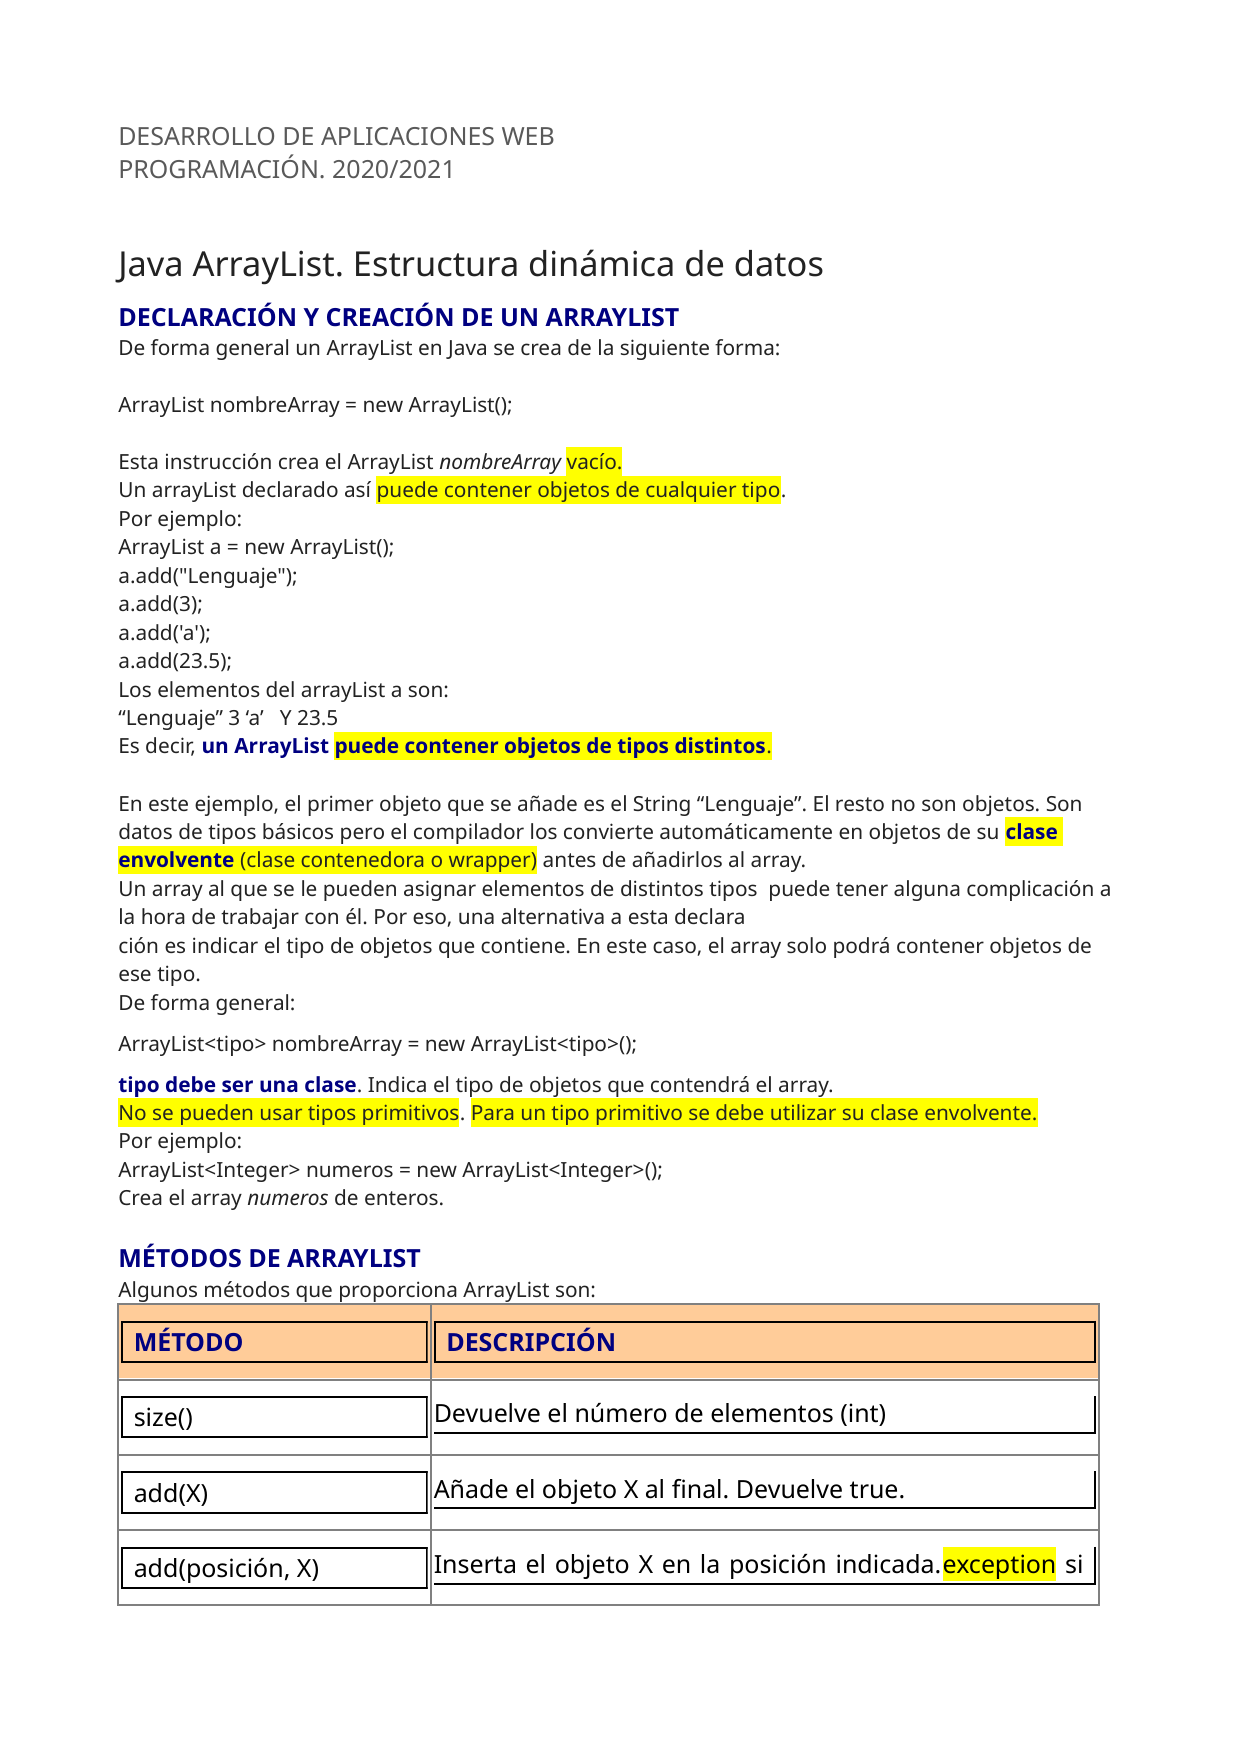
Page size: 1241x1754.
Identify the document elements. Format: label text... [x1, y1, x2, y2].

table_cell Devuelve el número de elementos (int) [432, 1381, 1098, 1454]
text Por ejemplo: [118, 1127, 1122, 1155]
text No se pueden usar tipos primitivos. Para un tipo primitivo se debe utilizar su clase envolvente. [118, 1098, 1122, 1127]
text ArrayList nombreArray = new ArrayList(); [118, 390, 1122, 419]
table_cell Añade el objeto X al final. Devuelve true. [432, 1456, 1098, 1529]
subtitle PROGRAMACIÓN. 2020/2021 [118, 152, 1122, 186]
text Esta instrucción crea el ArrayList nombreArray vacío. [118, 447, 1122, 476]
table_cell Inserta el objeto X en la posición indicada.exception si [432, 1531, 1098, 1604]
text a.add(23.5); [118, 646, 1122, 675]
text tipo debe ser una clase. Indica el tipo de objetos que contendrá el array. [118, 1070, 1122, 1098]
text MÉTODOS DE ARRAYLIST [118, 1241, 1122, 1275]
text Es decir, un ArrayList puede contener objetos de tipos distintos. [118, 732, 1122, 760]
text Crea el array numeros de enteros. [118, 1183, 1122, 1212]
text Un arrayList declarado así puede contener objetos de cualquier tipo. [118, 476, 1122, 504]
text En este ejemplo, el primer objeto que se añade es el String “Lenguaje”. El resto no son objetos. Son datos de tipos básicos pero el compilador los convierte automáticamente en objetos de su clase envolvente (clase contenedora o wrapper) antes de añadirlos al array. [118, 789, 1122, 874]
text Los elementos del arrayList a son: “Lenguaje” 3 ‘a’ Y 23.5 [118, 675, 1122, 732]
table_cell size() [119, 1381, 430, 1454]
text ArrayList<tipo> nombreArray = new ArrayList<tipo>(); [118, 1029, 1122, 1057]
text DECLARACIÓN Y CREACIÓN DE UN ARRAYLIST [118, 299, 1122, 333]
text ArrayList a = new ArrayList(); [118, 532, 1122, 561]
table_cell add(X) [119, 1456, 430, 1529]
table_header MÉTODO [119, 1305, 430, 1378]
text ArrayList<Integer> numeros = new ArrayList<Integer>(); [118, 1155, 1122, 1183]
text ción es indicar el tipo de objetos que contiene. En este caso, el array solo podrá contener objetos de ese tipo. [118, 931, 1122, 988]
text a.add("Lenguaje"); [118, 561, 1122, 589]
table_header DESCRIPCIÓN [432, 1305, 1098, 1378]
table_cell add(posición, X) [119, 1531, 430, 1604]
text Por ejemplo: [118, 504, 1122, 532]
subtitle Java ArrayList. Estructura dinámica de datos [118, 240, 1122, 287]
text a.add(3); [118, 589, 1122, 618]
text a.add('a'); [118, 618, 1122, 646]
text Un array al que se le pueden asignar elementos de distintos tipos puede tener alguna complicación a la hora de trabajar con él. Por eso, una alternativa a esta declara [118, 874, 1122, 931]
text De forma general un ArrayList en Java se crea de la siguiente forma: [118, 333, 1122, 362]
text De forma general: [118, 988, 1122, 1016]
text Algunos métodos que proporciona ArrayList son: [118, 1275, 1122, 1303]
subtitle DESARROLLO DE APLICACIONES WEB [118, 118, 1122, 152]
